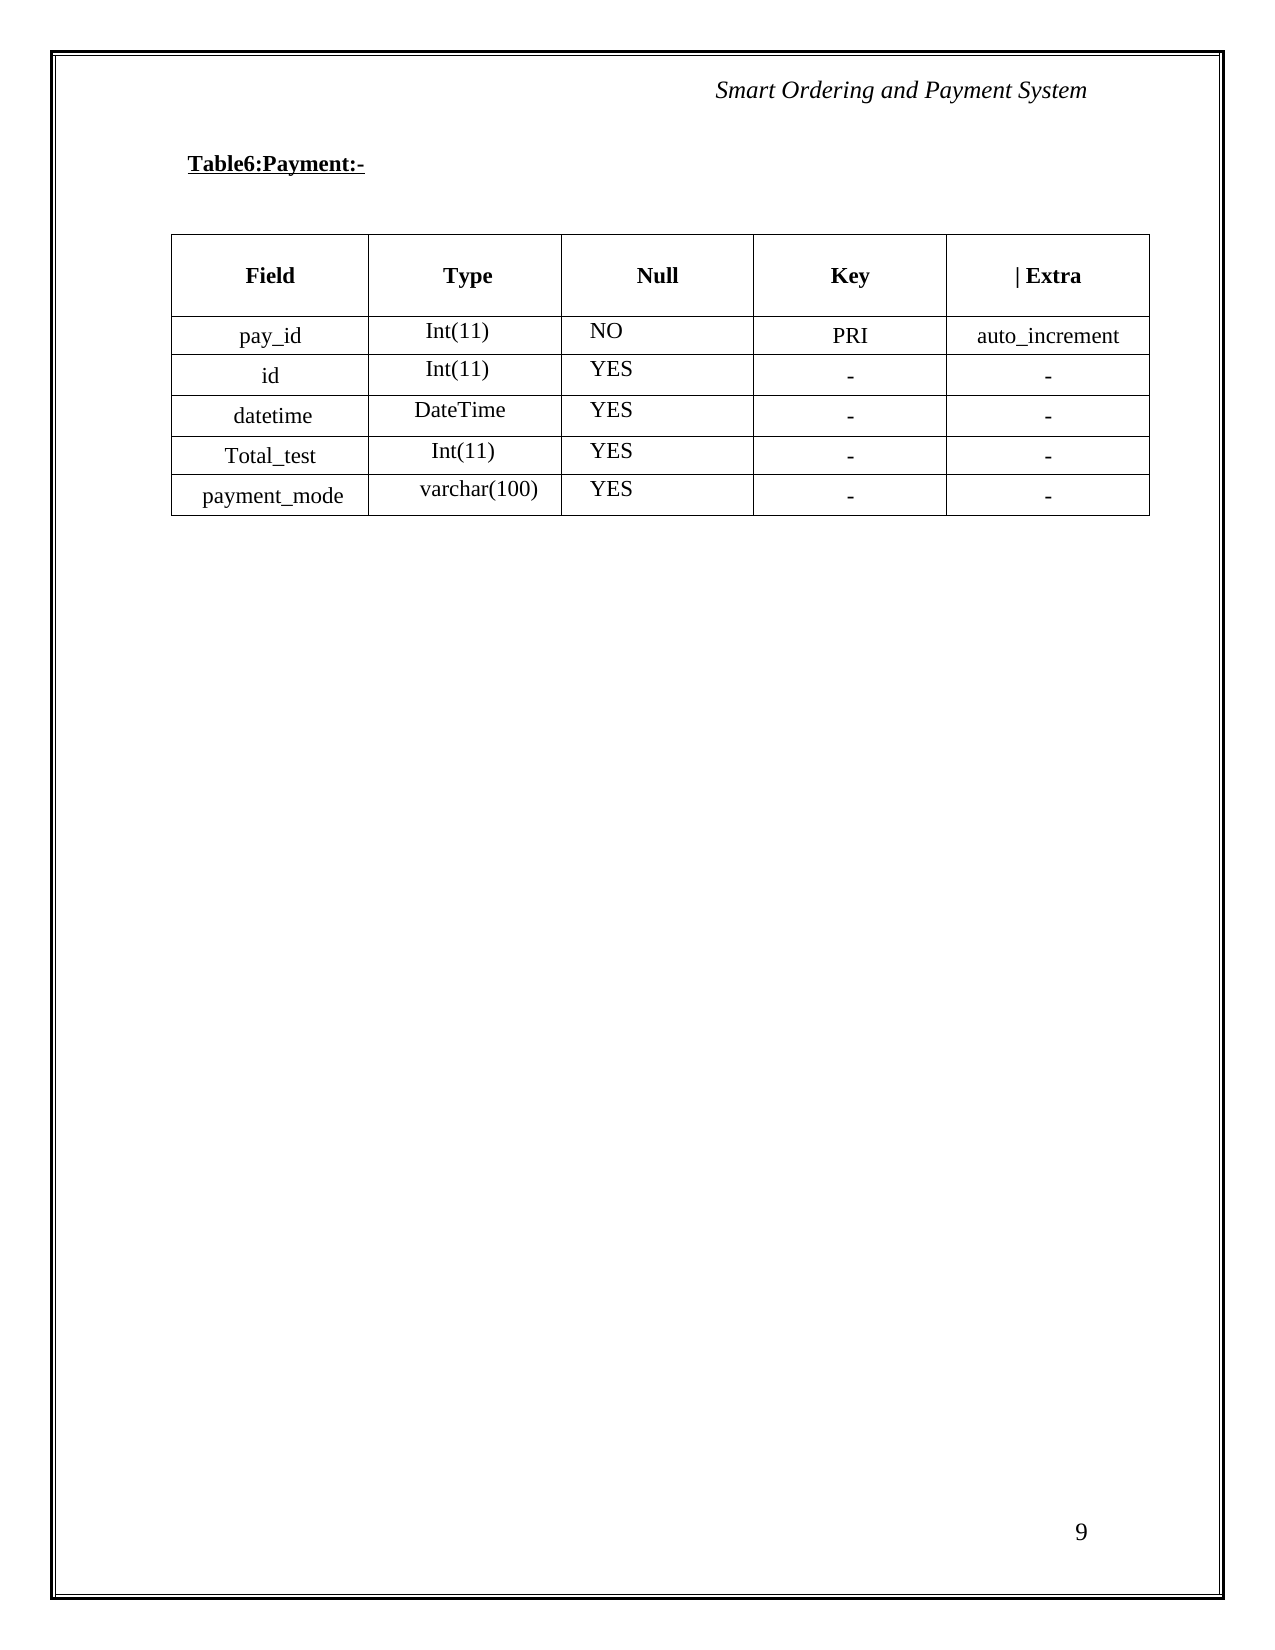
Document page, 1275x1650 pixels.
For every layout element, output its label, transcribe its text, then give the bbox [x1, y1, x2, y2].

table_cell YES [562, 355, 753, 395]
table_cell Total_test [172, 437, 368, 474]
table_header Type [369, 235, 561, 316]
table_cell YES [562, 437, 753, 474]
table_cell YES [562, 475, 753, 515]
table_header Key [754, 235, 946, 316]
table_cell id [172, 355, 368, 395]
table_cell PRI [754, 317, 946, 354]
table_cell varchar(100) [369, 475, 561, 515]
table_cell - [947, 355, 1149, 395]
table_cell - [947, 396, 1149, 436]
table_header | Extra [947, 235, 1149, 316]
table_cell Int(11) [369, 437, 561, 474]
table_cell datetime [172, 396, 368, 436]
table_cell auto_increment [947, 317, 1149, 354]
table_cell - [754, 475, 946, 515]
table_cell YES [562, 396, 753, 436]
table_header Field [172, 235, 368, 316]
subtitle Table6:Payment:- [187, 150, 1087, 176]
table_cell - [754, 396, 946, 436]
table_cell Int(11) [369, 317, 561, 354]
table_cell - [754, 355, 946, 395]
table_cell - [754, 437, 946, 474]
table_cell pay_id [172, 317, 368, 354]
table_cell - [947, 437, 1149, 474]
table_cell - [947, 475, 1149, 515]
table_header Null [562, 235, 753, 316]
table_cell NO [562, 317, 753, 354]
table_cell payment_mode [172, 475, 368, 515]
table_cell DateTime [369, 396, 561, 436]
table_cell Int(11) [369, 355, 561, 395]
